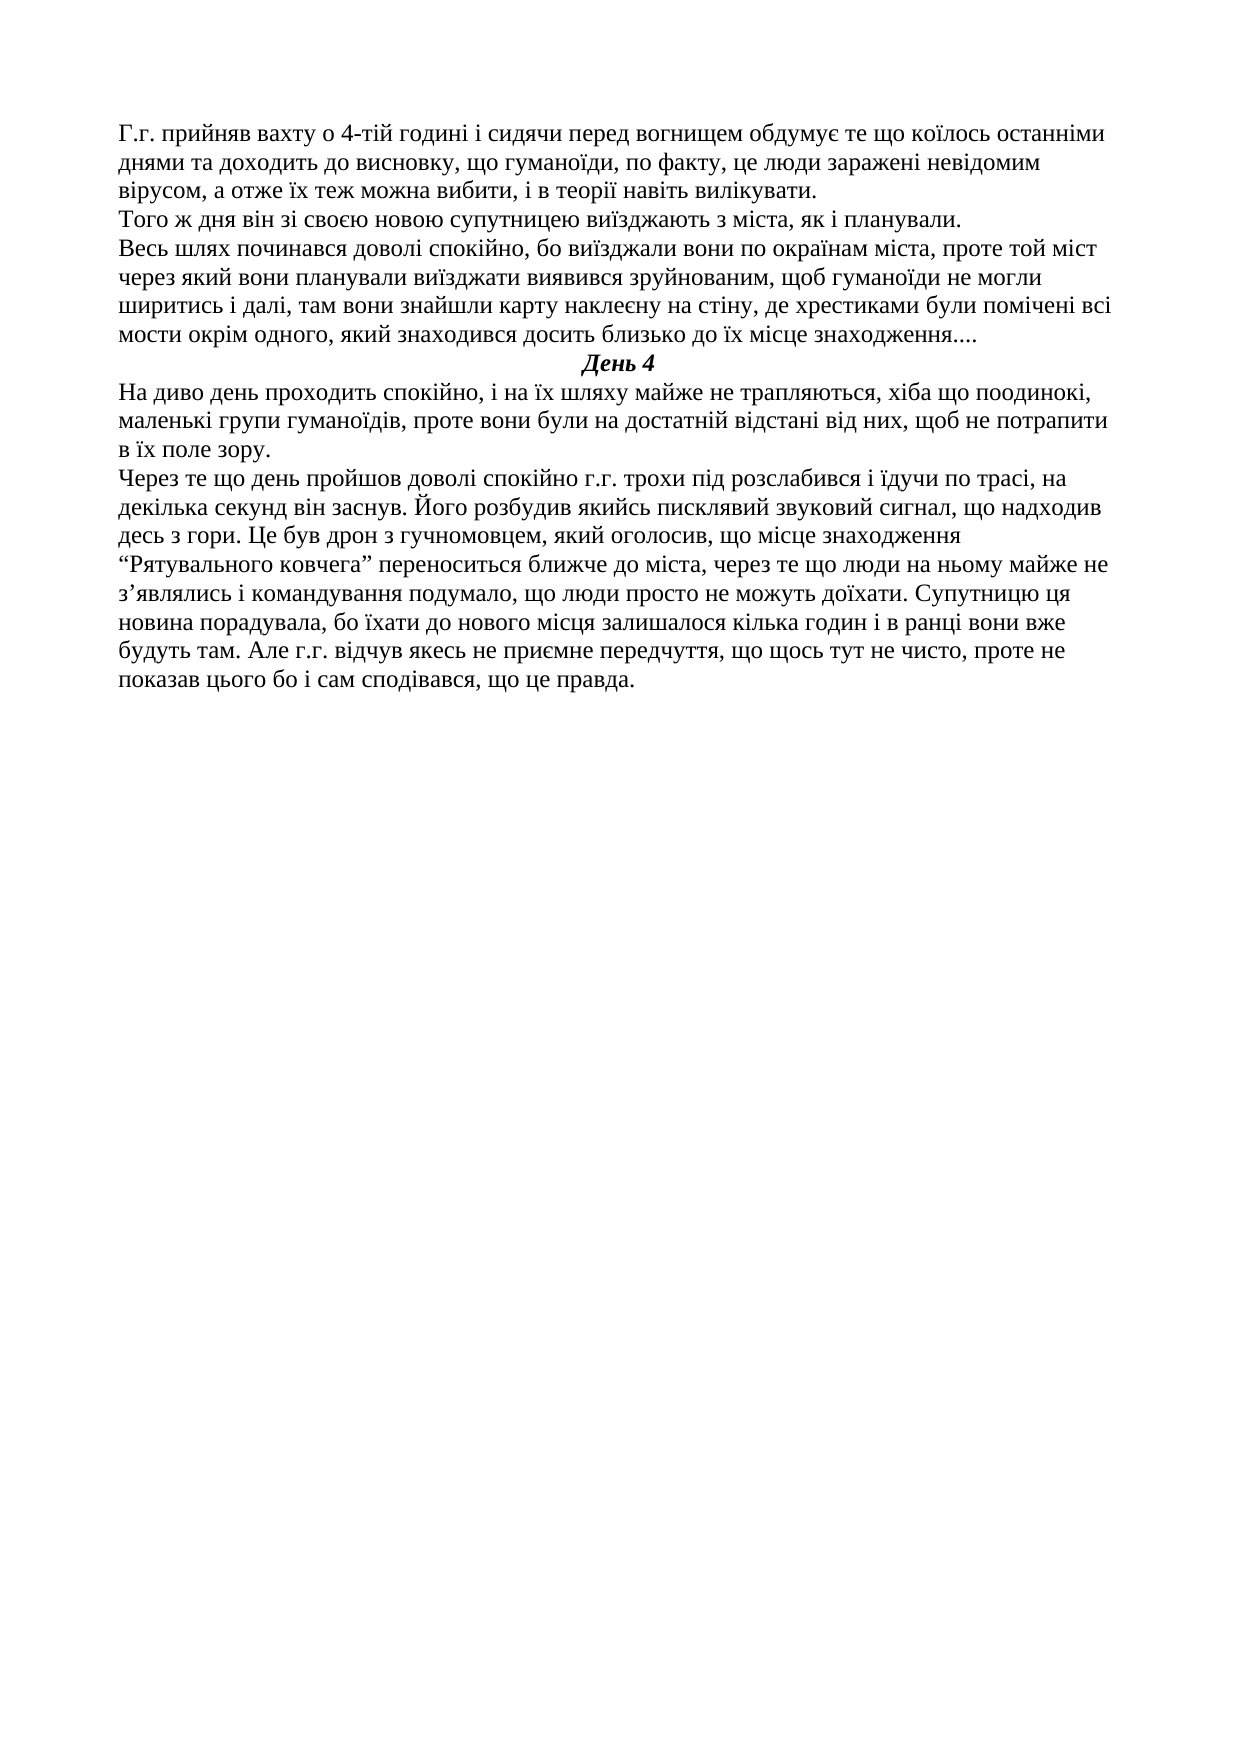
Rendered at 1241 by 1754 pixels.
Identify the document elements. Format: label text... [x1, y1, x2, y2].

text День 4 [118, 348, 1122, 377]
text На диво день проходить спокійно, і на їх шляху майже не трапляються, хіба що поодинокі, маленькі групи гуманоїдів, проте вони були на достатній відстані від них, щоб не потрапити в їх поле зору. [118, 377, 1122, 463]
text Г.г. прийняв вахту о 4-тій годині і сидячи перед вогнищем обдумує те що коїлось останніми днями та доходить до висновку, що гуманоїди, по факту, це люди заражені невідомим вірусом, а отже їх теж можна вибити, і в теорії навіть вилікувати. [118, 118, 1122, 204]
text Весь шлях починався доволі спокійно, бо виїзджали вони по окраїнам міста, проте той міст через який вони планували виїзджати виявився зруйнованим, щоб гуманоїди не могли ширитись і далі, там вони знайшли карту наклеєну на стіну, де хрестиками були помічені всі мости окрім одного, який знаходився досить близько до їх місце знаходження.... [118, 233, 1122, 348]
text Через те що день пройшов доволі спокійно г.г. трохи під розслабився і їдучи по трасі, на декілька секунд він заснув. Його розбудив якийсь писклявий звуковий сигнал, що надходив десь з гори. Це був дрон з гучномовцем, який оголосив, що місце знаходження “Рятувального ковчега” переноситься ближче до міста, через те що люди на ньому майже не з’являлись і командування подумало, що люди просто не можуть доїхати. Супутницю ця новина порадувала, бо їхати до нового місця залишалося кілька годин і в ранці вони вже будуть там. Але г.г. відчув якесь не приємне передчуття, що щось тут не чисто, проте не показав цього бо і сам сподівався, що це правда. [118, 463, 1122, 693]
text Того ж дня він зі своєю новою супутницею виїзджають з міста, як і планували. [118, 204, 1122, 233]
